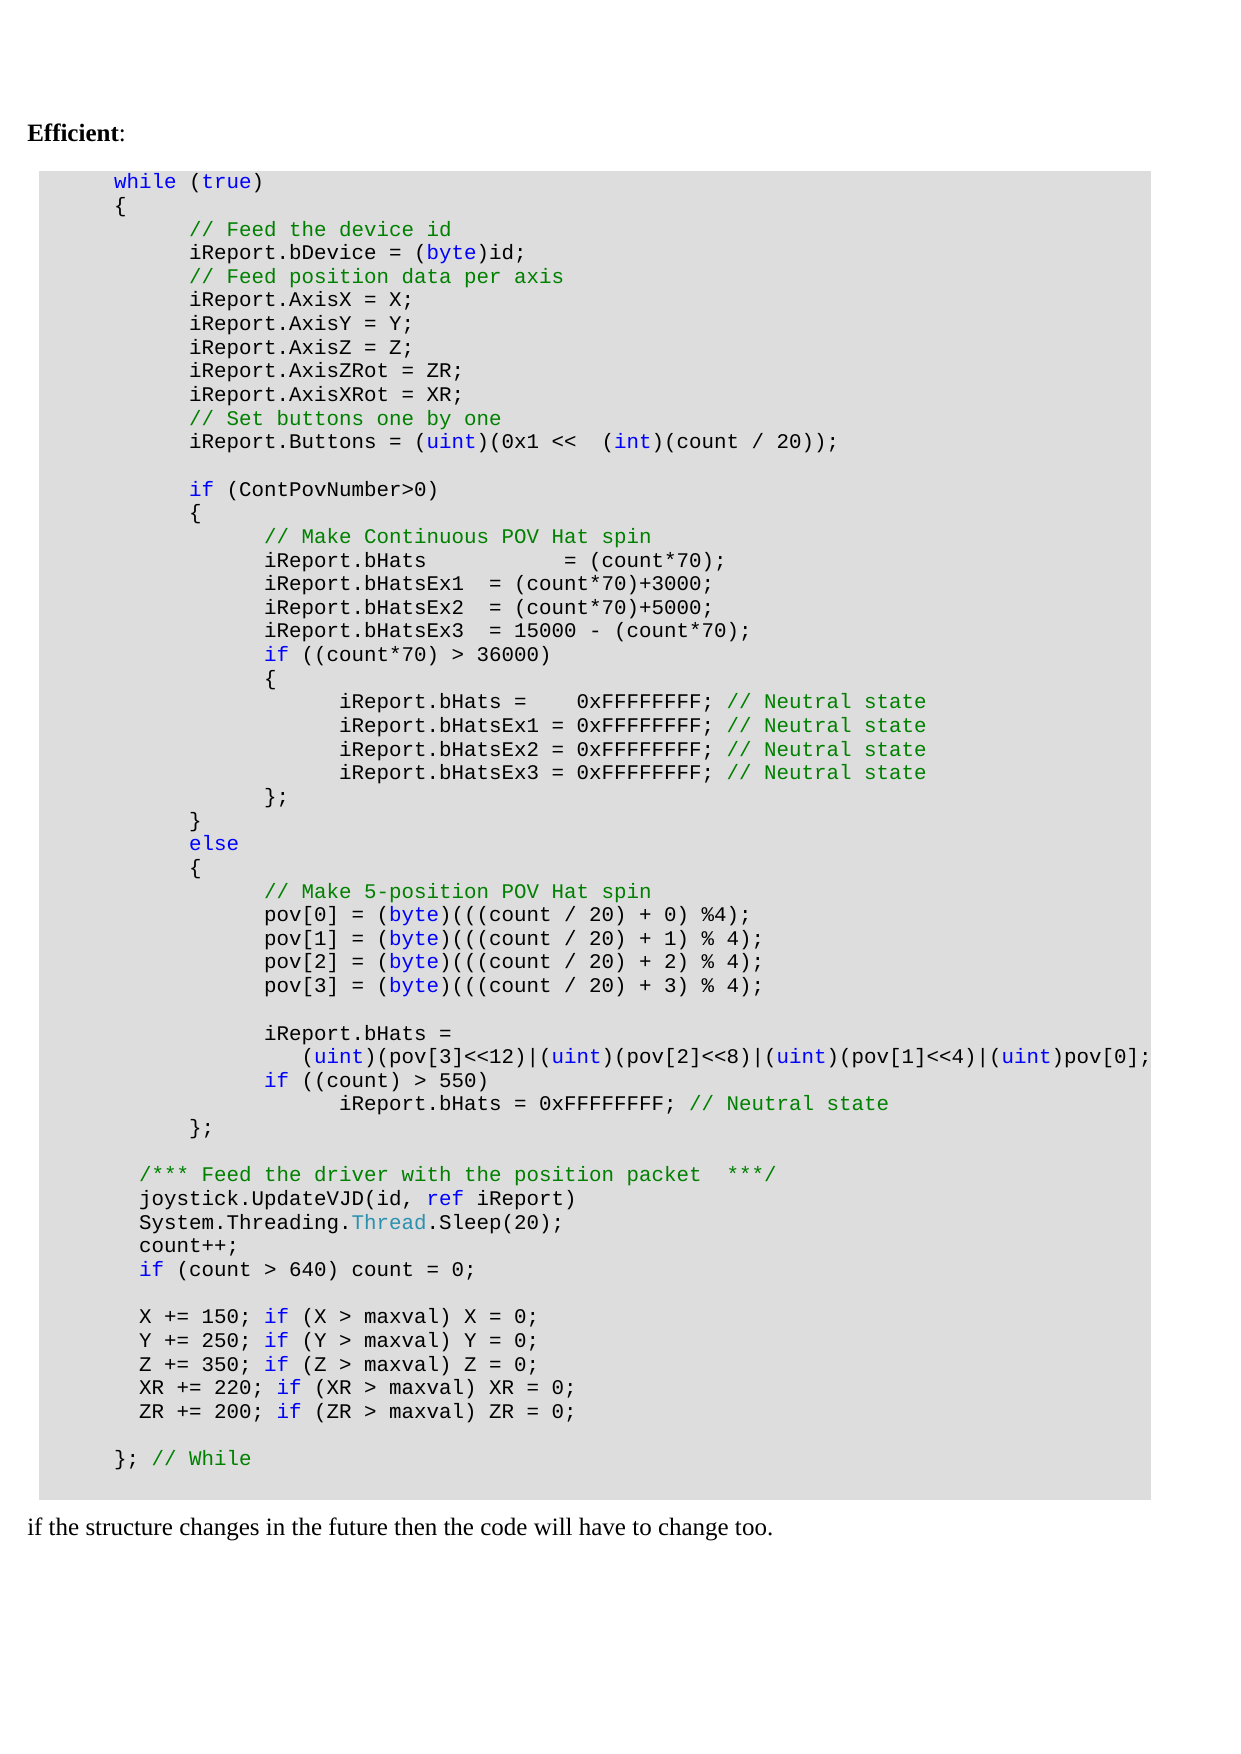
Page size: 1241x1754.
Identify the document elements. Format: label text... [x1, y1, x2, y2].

text iReport.AxisX = X; [39, 289, 1151, 313]
text System.Threading.Thread.Sleep(20); [39, 1212, 1151, 1235]
text }; [39, 786, 1151, 810]
text iReport.bHatsEx1 = (count*70)+3000; [39, 573, 1151, 597]
text Efficient: [27, 118, 1209, 147]
text iReport.bHats = (count*70); [39, 549, 1151, 573]
text { [39, 195, 1151, 218]
text { [39, 502, 1151, 526]
text iReport.bHats = 0xFFFFFFFF; // Neutral state [39, 1093, 1151, 1117]
text Y += 250; if (Y > maxval) Y = 0; [39, 1330, 1151, 1353]
text } [39, 810, 1151, 833]
text iReport.AxisZ = Z; [39, 337, 1151, 360]
text { [39, 668, 1151, 691]
text // Feed position data per axis [39, 266, 1151, 289]
text iReport.bHatsEx3 = 0xFFFFFFFF; // Neutral state [39, 762, 1151, 786]
text // Set buttons one by one [39, 408, 1151, 431]
text // Make Continuous POV Hat spin [39, 526, 1151, 549]
text if (ContPovNumber>0) [39, 479, 1151, 502]
text iReport.bHatsEx2 = 0xFFFFFFFF; // Neutral state [39, 739, 1151, 762]
text // Feed the device id [39, 218, 1151, 242]
text while (true) [39, 171, 1151, 195]
text if (count > 640) count = 0; [39, 1259, 1151, 1283]
text /*** Feed the driver with the position packet ***/ [39, 1164, 1151, 1188]
text pov[0] = (byte)(((count / 20) + 0) %4); [39, 904, 1151, 928]
text count++; [39, 1235, 1151, 1259]
text if ((count*70) > 36000) [39, 644, 1151, 668]
text XR += 220; if (XR > maxval) XR = 0; [39, 1377, 1151, 1401]
text iReport.bHatsEx3 = 15000 - (count*70); [39, 621, 1151, 644]
text iReport.AxisZRot = ZR; [39, 360, 1151, 384]
text pov[3] = (byte)(((count / 20) + 3) % 4); [39, 975, 1151, 999]
text Z += 350; if (Z > maxval) Z = 0; [39, 1353, 1151, 1377]
text if ((count) > 550) [39, 1070, 1151, 1093]
text X += 150; if (X > maxval) X = 0; [39, 1306, 1151, 1330]
text { [39, 857, 1151, 881]
text else [39, 833, 1151, 857]
text }; // While [39, 1448, 1151, 1472]
text ZR += 200; if (ZR > maxval) ZR = 0; [39, 1401, 1151, 1424]
text iReport.AxisXRot = XR; [39, 384, 1151, 408]
text iReport.bHatsEx2 = (count*70)+5000; [39, 597, 1151, 621]
text iReport.bHatsEx1 = 0xFFFFFFFF; // Neutral state [39, 715, 1151, 739]
text }; [39, 1117, 1151, 1141]
text (uint)(pov[3]<<12)|(uint)(pov[2]<<8)|(uint)(pov[1]<<4)|(uint)pov[0]; [39, 1046, 1151, 1070]
text pov[1] = (byte)(((count / 20) + 1) % 4); [39, 928, 1151, 952]
text pov[2] = (byte)(((count / 20) + 2) % 4); [39, 952, 1151, 975]
text joystick.UpdateVJD(id, ref iReport) [39, 1188, 1151, 1212]
text iReport.bHats = [39, 1022, 1151, 1046]
text iReport.AxisY = Y; [39, 313, 1151, 337]
text if the structure changes in the future then the code will have to change too. [27, 159, 1209, 1540]
text iReport.bDevice = (byte)id; [39, 242, 1151, 266]
text // Make 5-position POV Hat spin [39, 881, 1151, 904]
text iReport.bHats = 0xFFFFFFFF; // Neutral state [39, 691, 1151, 715]
text iReport.Buttons = (uint)(0x1 << (int)(count / 20)); [39, 431, 1151, 455]
